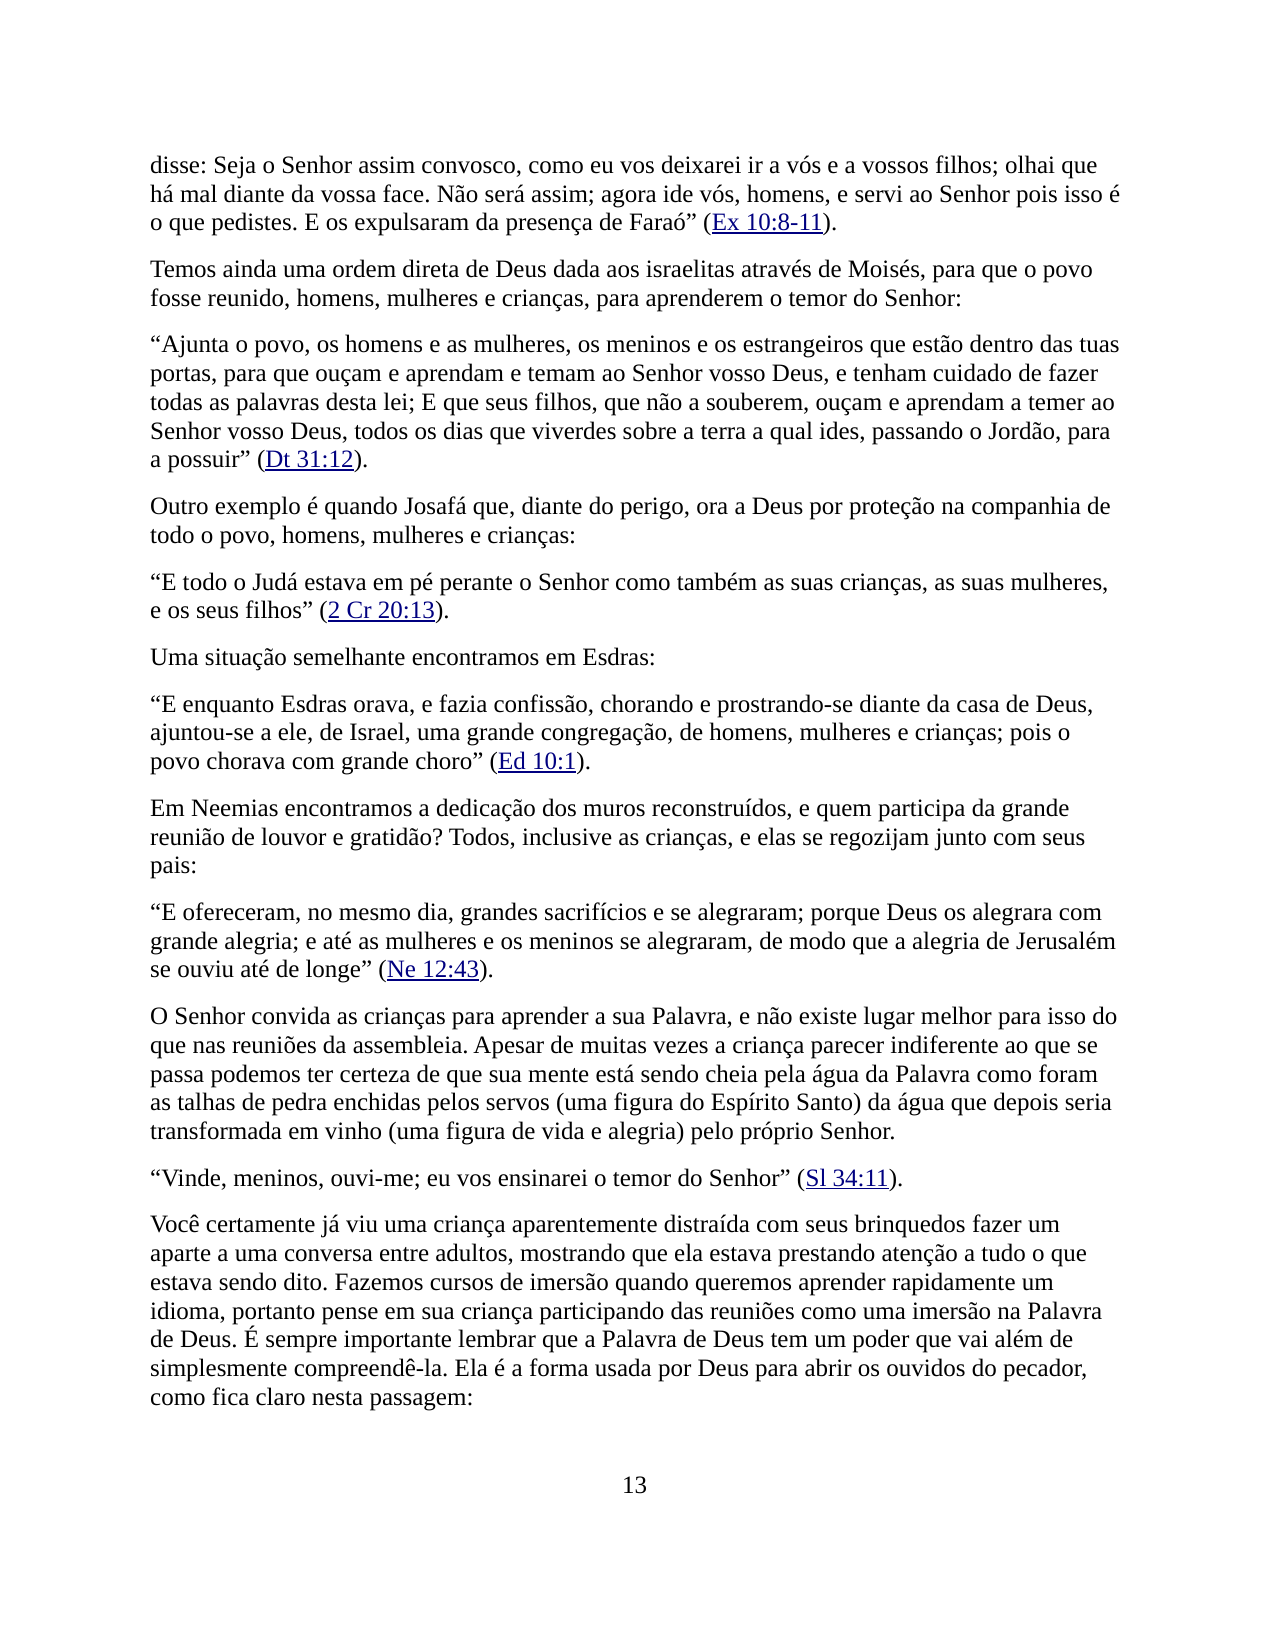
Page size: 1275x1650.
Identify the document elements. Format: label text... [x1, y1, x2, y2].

text Uma situação semelhante encontramos em Esdras: [150, 642, 1125, 671]
text Temos ainda uma ordem direta de Deus dada aos israelitas através de Moisés, para que o povo fosse reunido, homens, mulheres e crianças, para aprenderem o temor do Senhor: [150, 254, 1125, 312]
text “Ajunta o povo, os homens e as mulheres, os meninos e os estrangeiros que estão dentro das tuas portas, para que ouçam e aprendam e temam ao Senhor vosso Deus, e tenham cuidado de fazer todas as palavras desta lei; E que seus filhos, que não a souberem, ouçam e aprendam a temer ao Senhor vosso Deus, todos os dias que viverdes sobre a terra a qual ides, passando o Jordão, para a possuir” (Dt 31:12). [150, 329, 1125, 473]
text Você certamente já viu uma criança aparentemente distraída com seus brinquedos fazer um aparte a uma conversa entre adultos, mostrando que ela estava prestando atenção a tudo o que estava sendo dito. Fazemos cursos de imersão quando queremos aprender rapidamente um idioma, portanto pense em sua criança participando das reuniões como uma imersão na Palavra de Deus. É sempre importante lembrar que a Palavra de Deus tem um poder que vai além de simplesmente compreendê-la. Ela é a forma usada por Deus para abrir os ouvidos do pecador, como fica claro nesta passagem: [150, 1209, 1125, 1411]
text “E todo o Judá estava em pé perante o Senhor como também as suas crianças, as suas mulheres, e os seus filhos” (2 Cr 20:13). [150, 567, 1125, 624]
text O Senhor convida as crianças para aprender a sua Palavra, e não existe lugar melhor para isso do que nas reuniões da assembleia. Apesar de muitas vezes a criança parecer indiferente ao que se passa podemos ter certeza de que sua mente está sendo cheia pela água da Palavra como foram as talhas de pedra enchidas pelos servos (uma figura do Espírito Santo) da água que depois seria transformada em vinho (uma figura de vida e alegria) pelo próprio Senhor. [150, 1001, 1125, 1145]
text Outro exemplo é quando Josafá que, diante do perigo, ora a Deus por proteção na companhia de todo o povo, homens, mulheres e crianças: [150, 491, 1125, 549]
text “Vinde, meninos, ouvi-me; eu vos ensinarei o temor do Senhor” (Sl 34:11). [150, 1163, 1125, 1192]
text Em Neemias encontramos a dedicação dos muros reconstruídos, e quem participa da grande reunião de louvor e gratidão? Todos, inclusive as crianças, e elas se regozijam junto com seus pais: [150, 793, 1125, 879]
text “E ofereceram, no mesmo dia, grandes sacrifícios e se alegraram; porque Deus os alegrara com grande alegria; e até as mulheres e os meninos se alegraram, de modo que a alegria de Jerusalém se ouviu até de longe” (Ne 12:43). [150, 897, 1125, 983]
text disse: Seja o Senhor assim convosco, como eu vos deixarei ir a vós e a vossos filhos; olhai que há mal diante da vossa face. Não será assim; agora ide vós, homens, e servi ao Senhor pois isso é o que pedistes. E os expulsaram da presença de Faraó” (Ex 10:8-11). [150, 150, 1125, 236]
text “E enquanto Esdras orava, e fazia confissão, chorando e prostrando-se diante da casa de Deus, ajuntou-se a ele, de Israel, uma grande congregação, de homens, mulheres e crianças; pois o povo chorava com grande choro” (Ed 10:1). [150, 689, 1125, 775]
